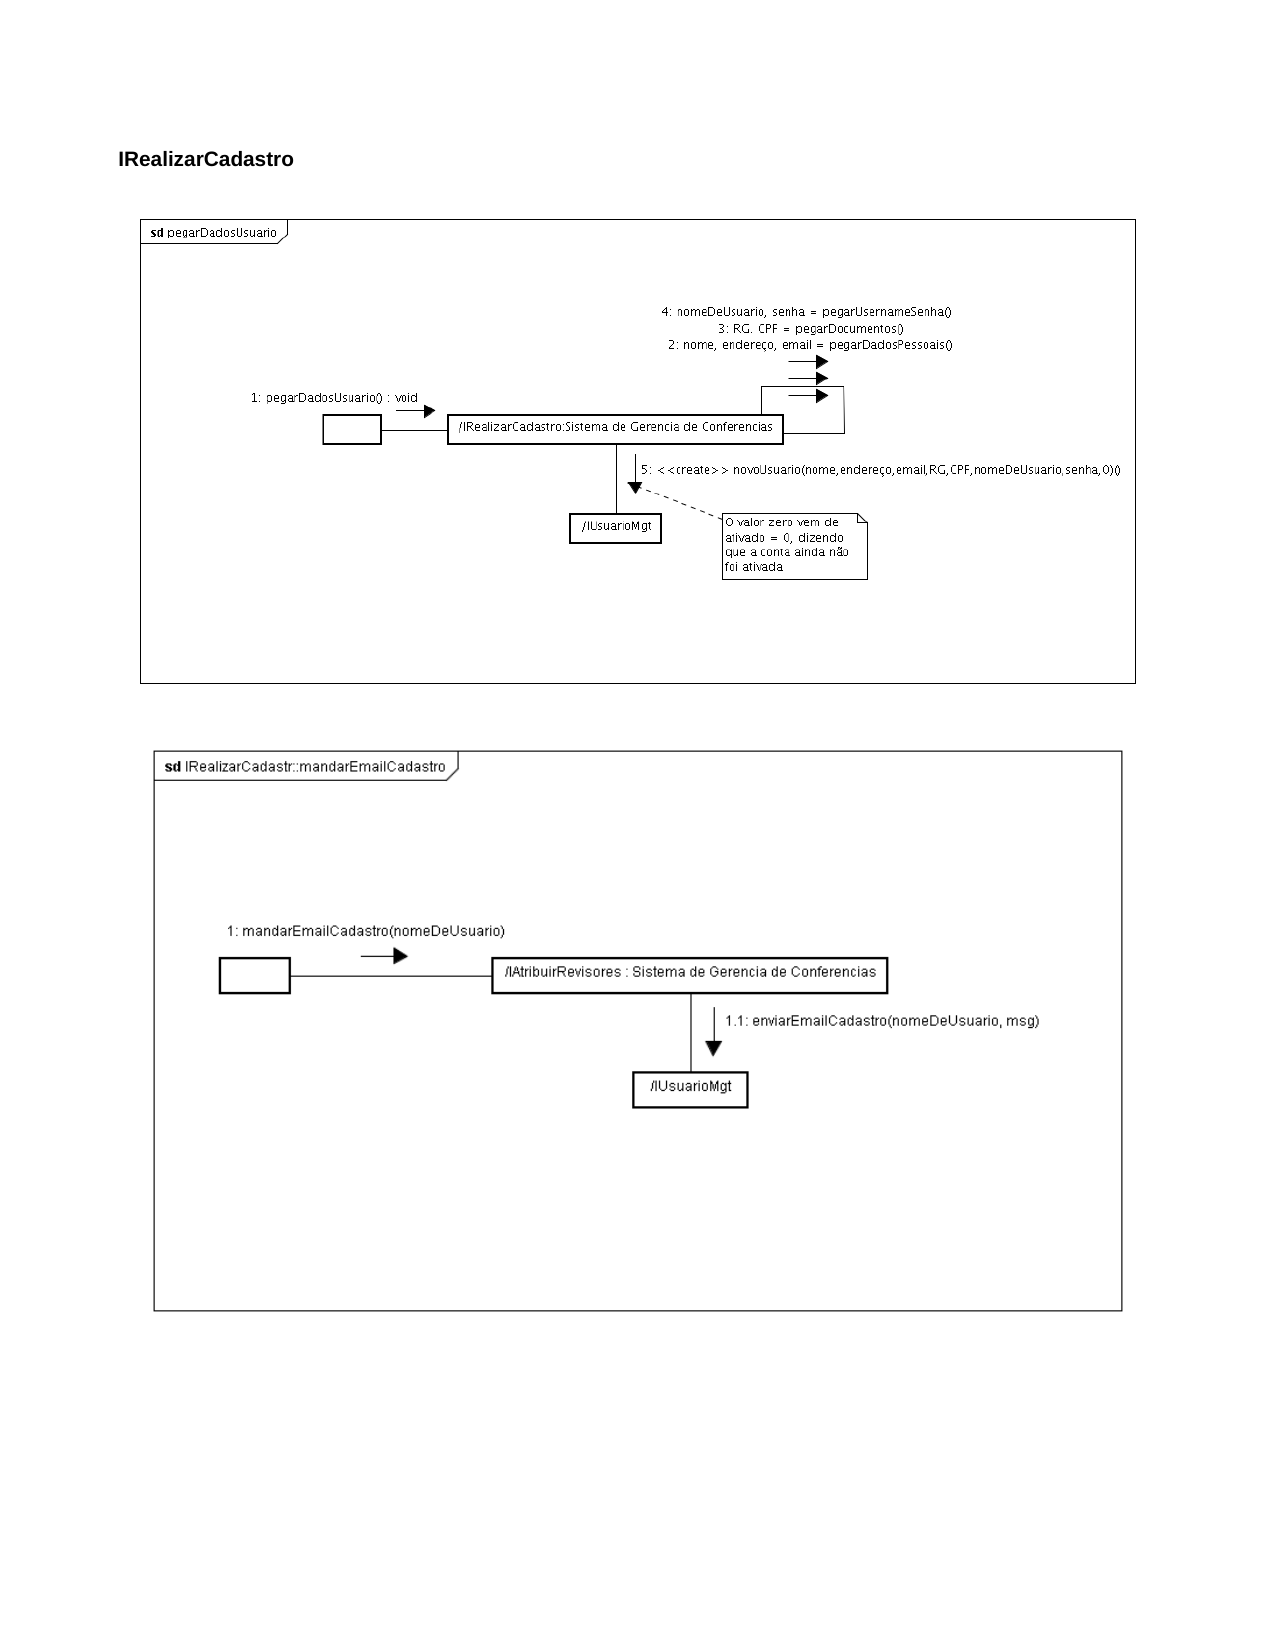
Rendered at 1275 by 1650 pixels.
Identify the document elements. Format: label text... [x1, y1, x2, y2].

picture [130, 209, 1145, 692]
text IRealizarCadastro [118, 147, 1157, 171]
picture [142, 739, 1133, 1322]
